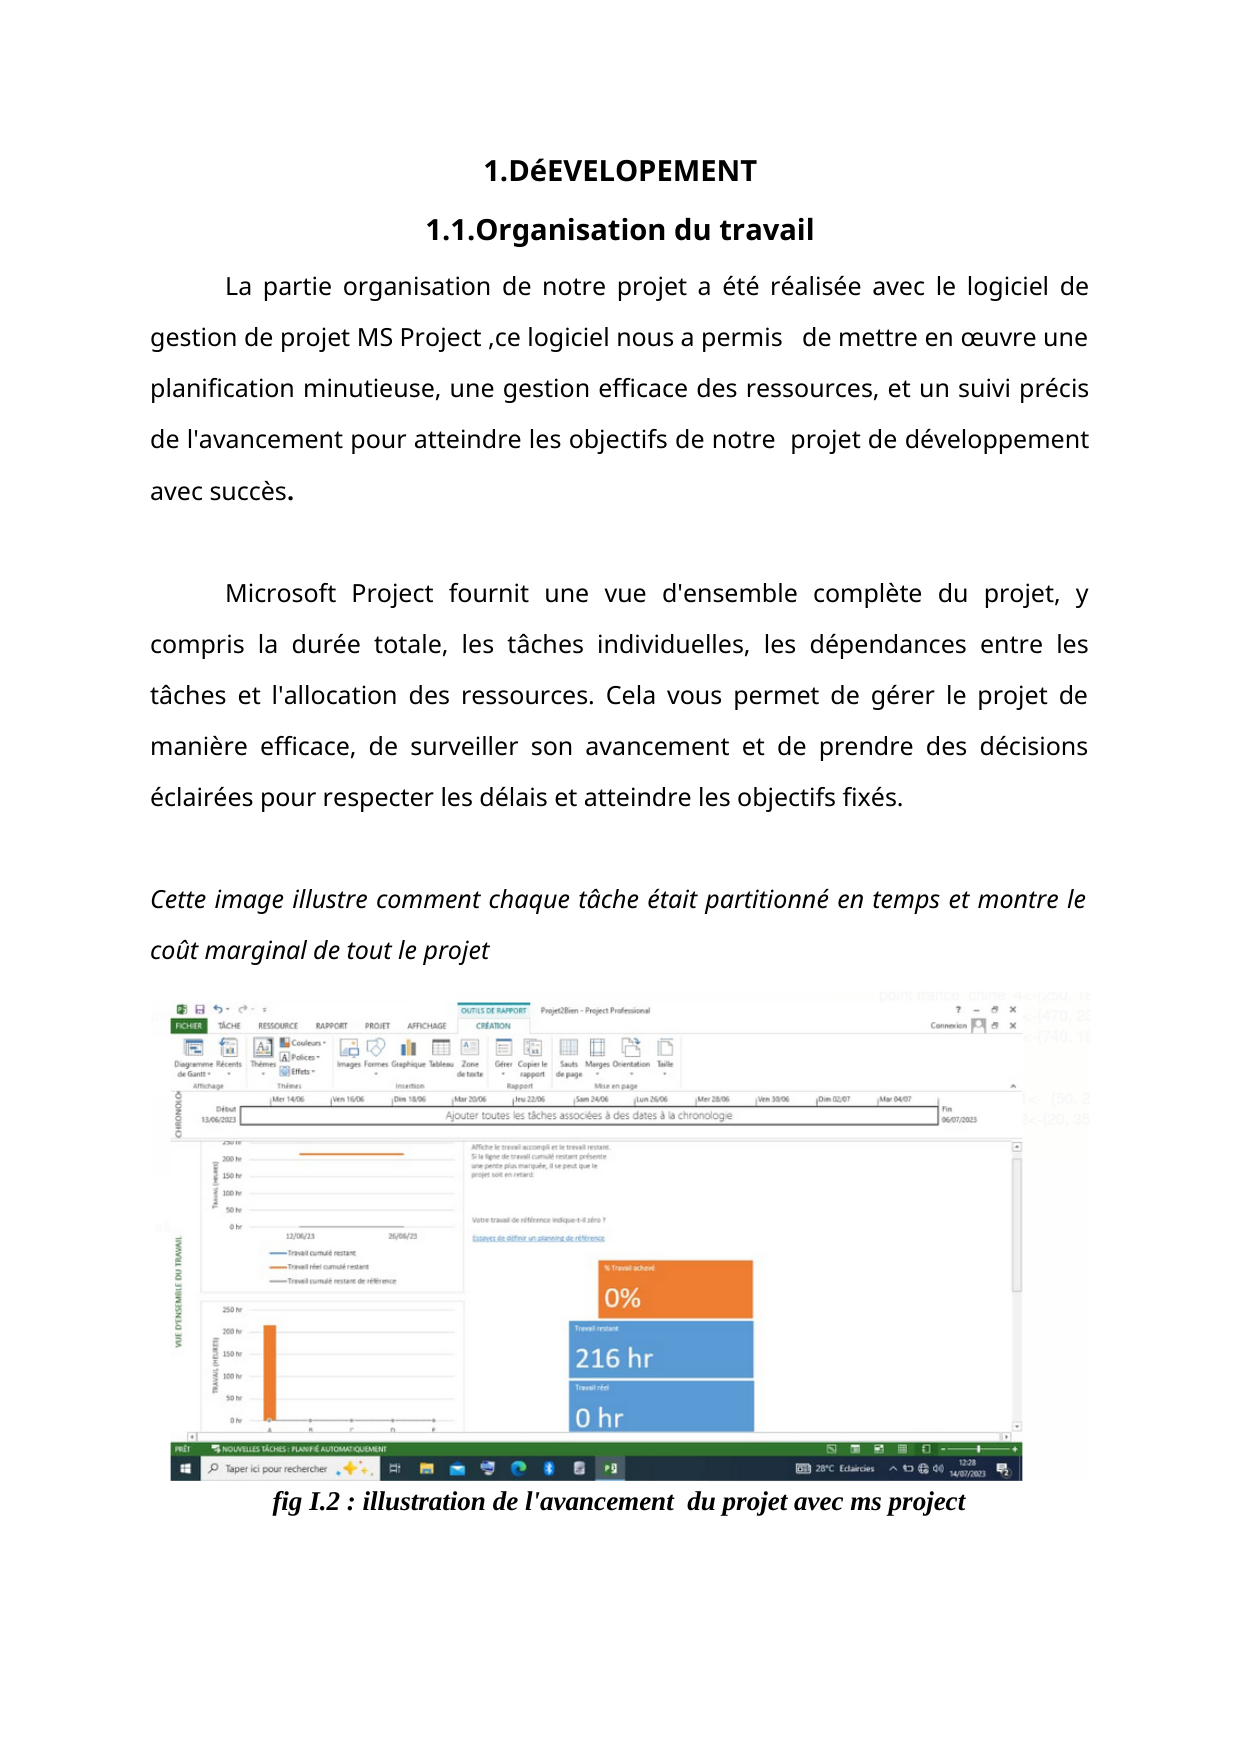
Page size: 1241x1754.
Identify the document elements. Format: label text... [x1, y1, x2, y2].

picture [150, 983, 1091, 1482]
text Microsoft Project fournit une vue d'ensemble complète du projet, y compris la durée totale, les tâches individuelles, les dépendances entre les tâches et l'allocation des ressources. Cela vous permet de gérer le projet de manière efficace, de surveiller son avancement et de prendre des décisions éclairées pour respecter les délais et atteindre les objectifs fixés. [150, 575, 1090, 813]
text 1.1.Organisation du travail [150, 209, 1090, 249]
text 1.DéEVELOPEMENT [150, 150, 1090, 190]
text fig I.2 : illustration de l'avancement du projet avec ms project [150, 1485, 1090, 1516]
text Cette image illustre comment chaque tâche était partitionné en temps et montre le coût marginal de tout le projet [150, 881, 1090, 967]
text La partie organisation de notre projet a été réalisée avec le logiciel de gestion de projet MS Project ,ce logiciel nous a permis de mettre en œuvre une planification minutieuse, une gestion efficace des ressources, et un suivi précis de l'avancement pour atteindre les objectifs de notre projet de développement avec succès. [150, 269, 1090, 507]
